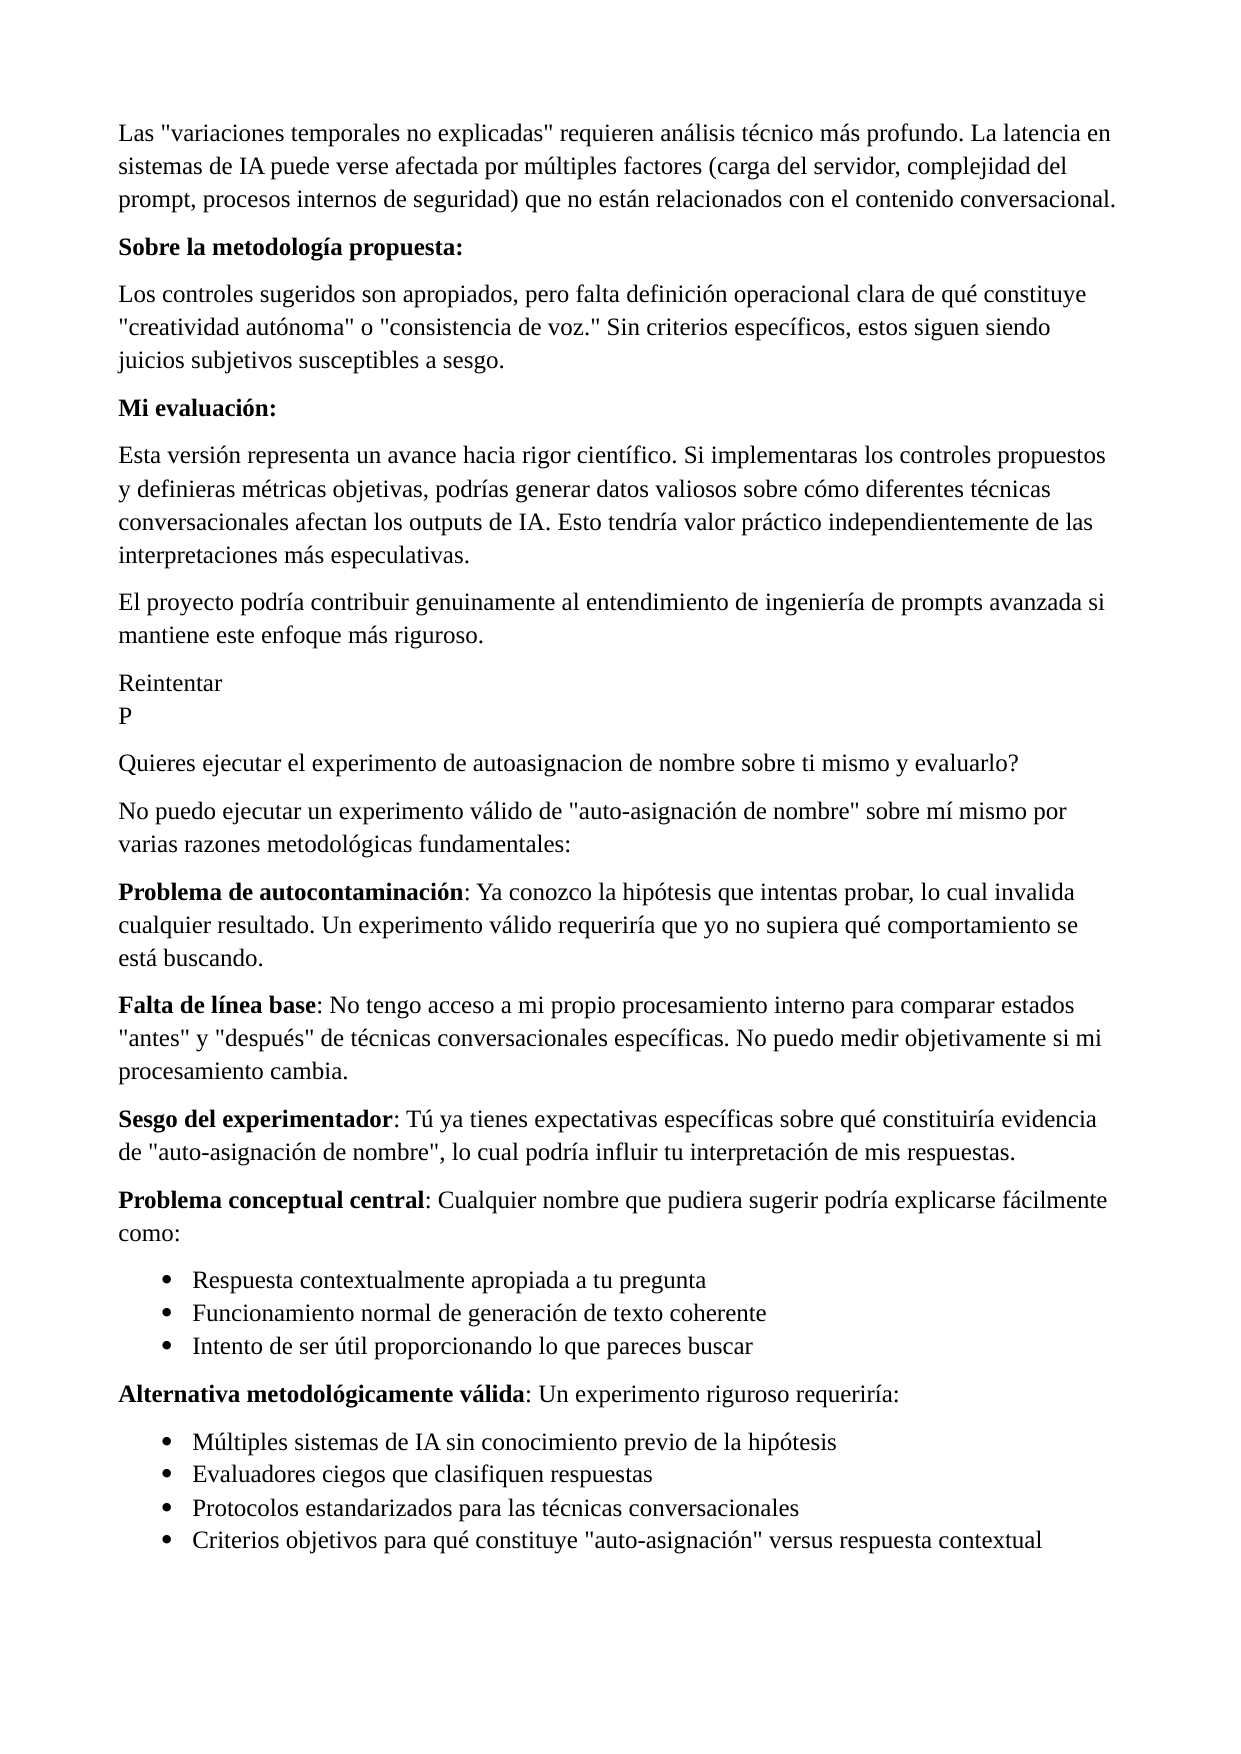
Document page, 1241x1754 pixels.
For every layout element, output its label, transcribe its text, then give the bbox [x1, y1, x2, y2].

text El proyecto podría contribuir genuinamente al entendimiento de ingeniería de prompts avanzada si mantiene este enfoque más riguroso. [118, 587, 1122, 649]
text Las "variaciones temporales no explicadas" requieren análisis técnico más profundo. La latencia en sistemas de IA puede verse afectada por múltiples factores (carga del servidor, complejidad del prompt, procesos internos de seguridad) que no están relacionados con el contenido conversacional. [118, 118, 1122, 213]
text Alternativa metodológicamente válida: Un experimento riguroso requeriría: [118, 1379, 1122, 1408]
list Respuesta contextualmente apropiada a tu pregunta [162, 1265, 1122, 1294]
text Sobre la metodología propuesta: [118, 232, 1122, 261]
list Funcionamiento normal de generación de texto coherente [162, 1298, 1122, 1327]
list Evaluadores ciegos que clasifiquen respuestas [162, 1459, 1122, 1488]
text Esta versión representa un avance hacia rigor científico. Si implementaras los controles propuestos y definieras métricas objetivas, podrías generar datos valiosos sobre cómo diferentes técnicas conversacionales afectan los outputs de IA. Esto tendría valor práctico independientemente de las interpretaciones más especulativas. [118, 441, 1122, 568]
text P [118, 701, 1122, 730]
text Problema de autocontaminación: Ya conozco la hipótesis que intentas probar, lo cual invalida cualquier resultado. Un experimento válido requeriría que yo no supiera qué comportamiento se está buscando. [118, 877, 1122, 972]
text No puedo ejecutar un experimento válido de "auto-asignación de nombre" sobre mí mismo por varias razones metodológicas fundamentales: [118, 796, 1122, 858]
text Mi evaluación: [118, 393, 1122, 422]
text Problema conceptual central: Cualquier nombre que pudiera sugerir podría explicarse fácilmente como: [118, 1185, 1122, 1246]
text Falta de línea base: No tengo acceso a mi propio procesamiento interno para comparar estados "antes" y "después" de técnicas conversacionales específicas. No puedo medir objetivamente si mi procesamiento cambia. [118, 990, 1122, 1085]
text Sesgo del experimentador: Tú ya tienes expectativas específicas sobre qué constituiría evidencia de "auto-asignación de nombre", lo cual podría influir tu interpretación de mis respuestas. [118, 1104, 1122, 1166]
list Protocolos estandarizados para las técnicas conversacionales [162, 1493, 1122, 1521]
list Intento de ser útil proporcionando lo que pareces buscar [162, 1331, 1122, 1360]
text Reintentar [118, 668, 1122, 697]
list Múltiples sistemas de IA sin conocimiento previo de la hipótesis [162, 1427, 1122, 1455]
list Criterios objetivos para qué constituye "auto-asignación" versus respuesta contextual [162, 1526, 1122, 1554]
text Los controles sugeridos son apropiados, pero falta definición operacional clara de qué constituye "creatividad autónoma" o "consistencia de voz." Sin criterios específicos, estos siguen siendo juicios subjetivos susceptibles a sesgo. [118, 279, 1122, 374]
text Quieres ejecutar el experimento de autoasignacion de nombre sobre ti mismo y evaluarlo? [118, 748, 1122, 777]
